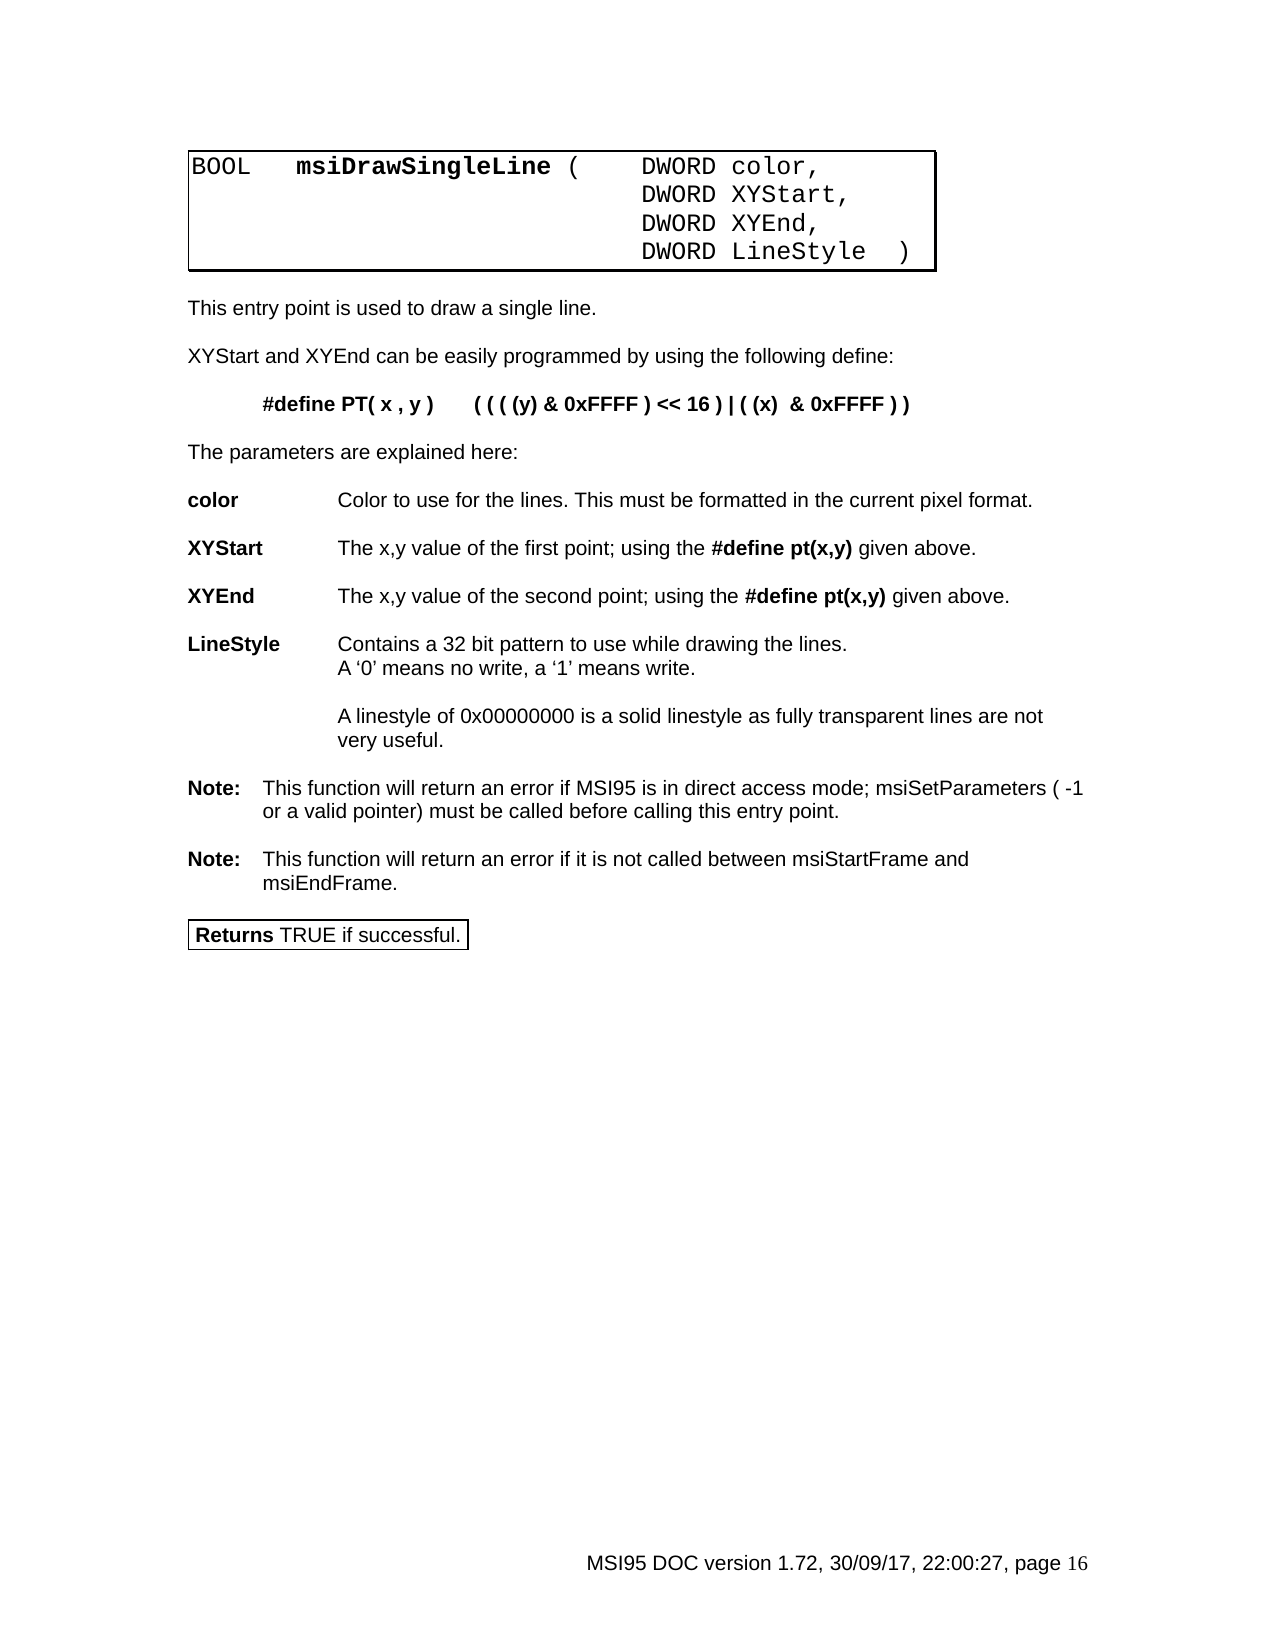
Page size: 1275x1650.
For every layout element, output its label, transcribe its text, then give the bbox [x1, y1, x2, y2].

text XYStart and XYEnd can be easily programmed by using the following define: [187, 344, 1087, 368]
text This entry point is used to draw a single line. [187, 296, 1087, 320]
text Note: This function will return an error if it is not called between msiStartFrame and msiEndFrame. [187, 847, 1087, 895]
text Returns TRUE if successful. [189, 921, 467, 949]
text #define PT( x , y ) ( ( ( (y) & 0xFFFF ) << 16 ) | ( (x) & 0xFFFF ) ) [187, 392, 1087, 416]
text Note: This function will return an error if MSI95 is in direct access mode; msiSetParameters ( -1 or a valid pointer) must be called before calling this entry point. [187, 775, 1087, 823]
text XYEnd The x,y value of the second point; using the #define pt(x,y) given above. [187, 584, 1087, 608]
text BOOL msiDrawSingleLine ( DWORD color, DWORD XYStart, DWORD XYEnd, DWORD LineStyle ) [189, 152, 934, 269]
text XYStart The x,y value of the first point; using the #define pt(x,y) given above. [187, 536, 1087, 560]
text The parameters are explained here: [187, 440, 1087, 464]
text A linestyle of 0x00000000 is a solid linestyle as fully transparent lines are not very useful. [337, 703, 1087, 751]
text color Color to use for the lines. This must be formatted in the current pixel format. [187, 488, 1087, 512]
text A ‘0’ means no write, a ‘1’ means write. [262, 656, 1087, 679]
text LineStyle Contains a 32 bit pattern to use while drawing the lines. [187, 632, 1087, 656]
